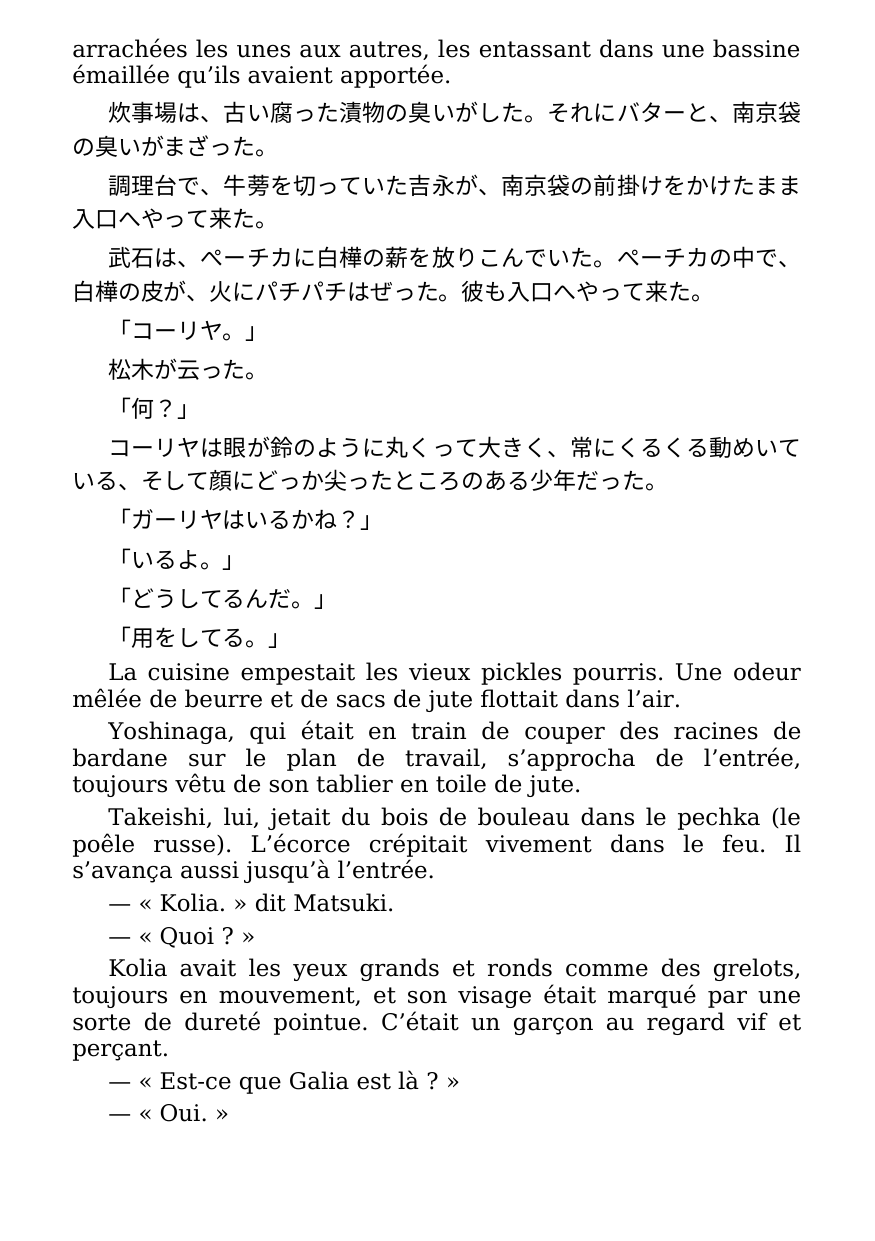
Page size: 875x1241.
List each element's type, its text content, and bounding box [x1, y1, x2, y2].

text La cuisine empestait les vieux pickles pourris. Une odeur mêlée de beurre et de sacs de jute flottait dans l’air. [72, 659, 802, 712]
text コーリヤは眼が鈴のように丸くって大きく、常にくるくる動めいている、そして顔にどっか尖ったところのある少年だった。 [72, 430, 802, 496]
text 「どうしてるんだ。」 [72, 581, 802, 614]
text 「ガーリヤはいるかね？」 [72, 502, 802, 536]
text 「用をしてる。」 [72, 620, 802, 653]
text 「何？」 [72, 391, 802, 424]
text — « Est-ce que Galia est là ? » [72, 1068, 802, 1095]
text arrachées les unes aux autres, les entassant dans une bassine émaillée qu’ils avaient apportée. [72, 36, 802, 89]
text 調理台で、牛蒡を切っていた吉永が、南京袋の前掛けをかけたまま入口へやって来た。 [72, 168, 802, 234]
text Yoshinaga, qui était en train de couper des racines de bardane sur le plan de travail, s’approcha de l’entrée, toujours vêtu de son tablier en toile de jute. [72, 718, 802, 798]
text 「コーリヤ。」 [72, 312, 802, 346]
text 炊事場は、古い腐った漬物の臭いがした。それにバターと、南京袋の臭いがまざった。 [72, 95, 802, 162]
text — « Quoi ? » [72, 923, 802, 949]
text — « Oui. » [72, 1101, 802, 1127]
text Kolia avait les yeux grands et ronds comme des grelots, toujours en mouvement, et son visage était marqué par une sorte de dureté pointue. C’était un garçon au regard vif et perçant. [72, 955, 802, 1062]
text Takeishi, lui, jetait du bois de bouleau dans le pechka (le poêle russe). L’écorce crépitait vivement dans le feu. Il s’avança aussi jusqu’à l’entrée. [72, 804, 802, 884]
text — « Kolia. » dit Matsuki. [72, 890, 802, 917]
text 武石は、ぺーチカに白樺の薪を放りこんでいた。ぺーチカの中で、白樺の皮が、火にパチパチはぜった。彼も入口へやって来た。 [72, 240, 802, 307]
text 「いるよ。」 [72, 542, 802, 575]
text 松木が云った。 [72, 352, 802, 385]
